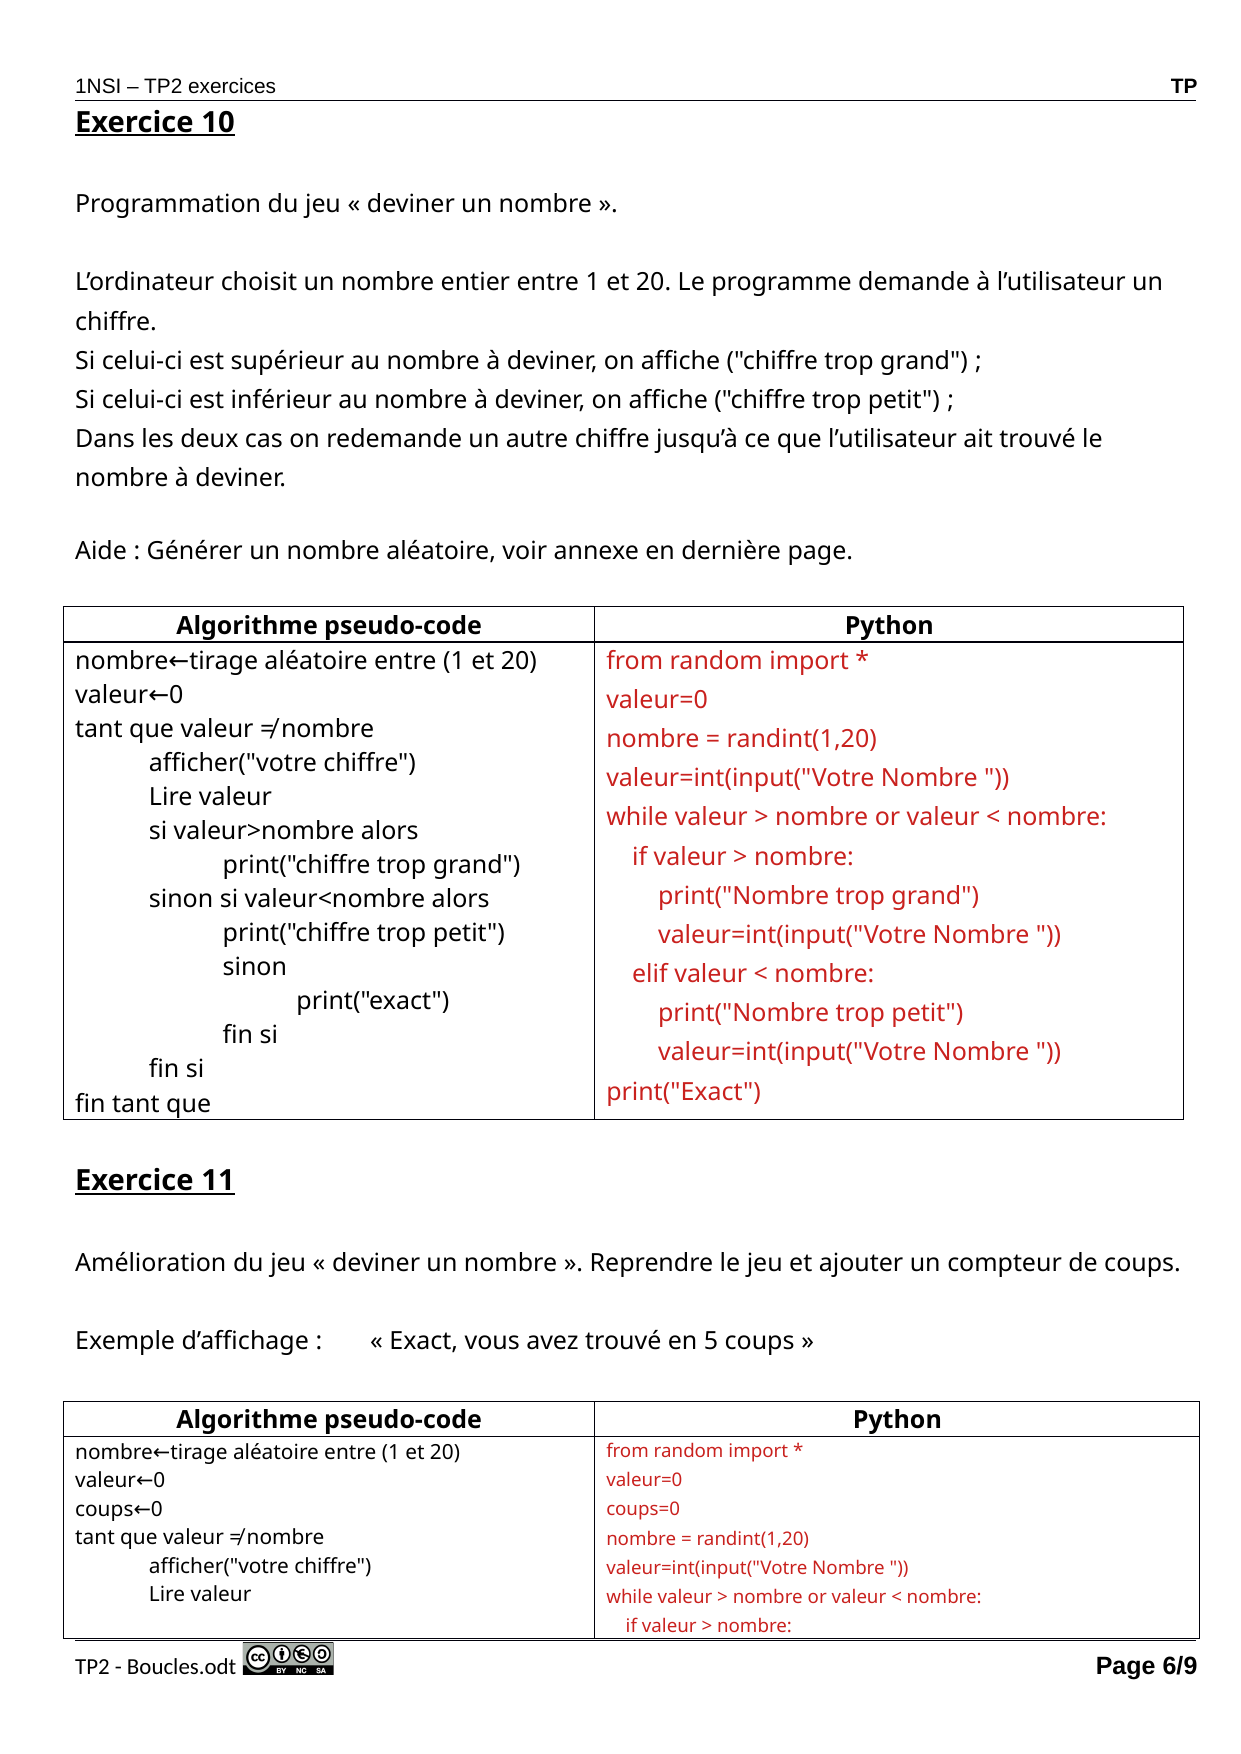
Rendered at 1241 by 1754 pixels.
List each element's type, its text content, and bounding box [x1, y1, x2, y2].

text Exercice 10 [75, 101, 1196, 141]
text L’ordinateur choisit un nombre entier entre 1 et 20. Le programme demande à l’utilisateur un chiffre. [75, 264, 1196, 337]
table_header Algorithme pseudo-code [64, 1402, 594, 1436]
text Exercice 11 [75, 1159, 1196, 1199]
text Si celui-ci est supérieur au nombre à deviner, on affiche ("chiffre trop grand") ; [75, 342, 1196, 376]
table_header Python [595, 1402, 1199, 1436]
text Aide : Générer un nombre aléatoire, voir annexe en dernière page. [75, 533, 1196, 567]
table_cell from random import * valeur=0 coups=0 nombre = randint(1,20) valeur=int(input("Votre Nombre ")) while valeur > nombre or valeur < nombre: if valeur > nombre: [595, 1437, 1199, 1638]
text Amélioration du jeu « deviner un nombre ». Reprendre le jeu et ajouter un compteur de coups. [75, 1244, 1196, 1278]
text Exemple d’affichage : « Exact, vous avez trouvé en 5 coups » [75, 1323, 1196, 1357]
text Programmation du jeu « deviner un nombre ». [75, 186, 1196, 220]
table_header Algorithme pseudo-code [64, 607, 594, 641]
table_cell nombre←tirage aléatoire entre (1 et 20) valeur←0 coups←0 tant que valeur ≠ nombre afficher("votre chiffre") Lire valeur [64, 1437, 594, 1638]
table_cell from random import * valeur=0 nombre = randint(1,20) valeur=int(input("Votre Nombre ")) while valeur > nombre or valeur < nombre: if valeur > nombre: print("Nombre trop grand") valeur=int(input("Votre Nombre ")) elif valeur < nombre: print("Nombre trop petit") valeur=int(input("Votre Nombre ")) print("Exact") [595, 643, 1183, 1119]
text Dans les deux cas on redemande un autre chiffre jusqu’à ce que l’utilisateur ait trouvé le nombre à deviner. [75, 421, 1196, 494]
picture [242, 1642, 334, 1675]
text Si celui-ci est inférieur au nombre à deviner, on affiche ("chiffre trop petit") ; [75, 381, 1196, 416]
table_header Python [595, 607, 1183, 641]
table_cell nombre←tirage aléatoire entre (1 et 20) valeur←0 tant que valeur ≠ nombre afficher("votre chiffre") Lire valeur si valeur>nombre alors print("chiffre trop grand") sinon si valeur<nombre alors print("chiffre trop petit") sinon print("exact") fin si fin si fin tant que [64, 643, 594, 1119]
